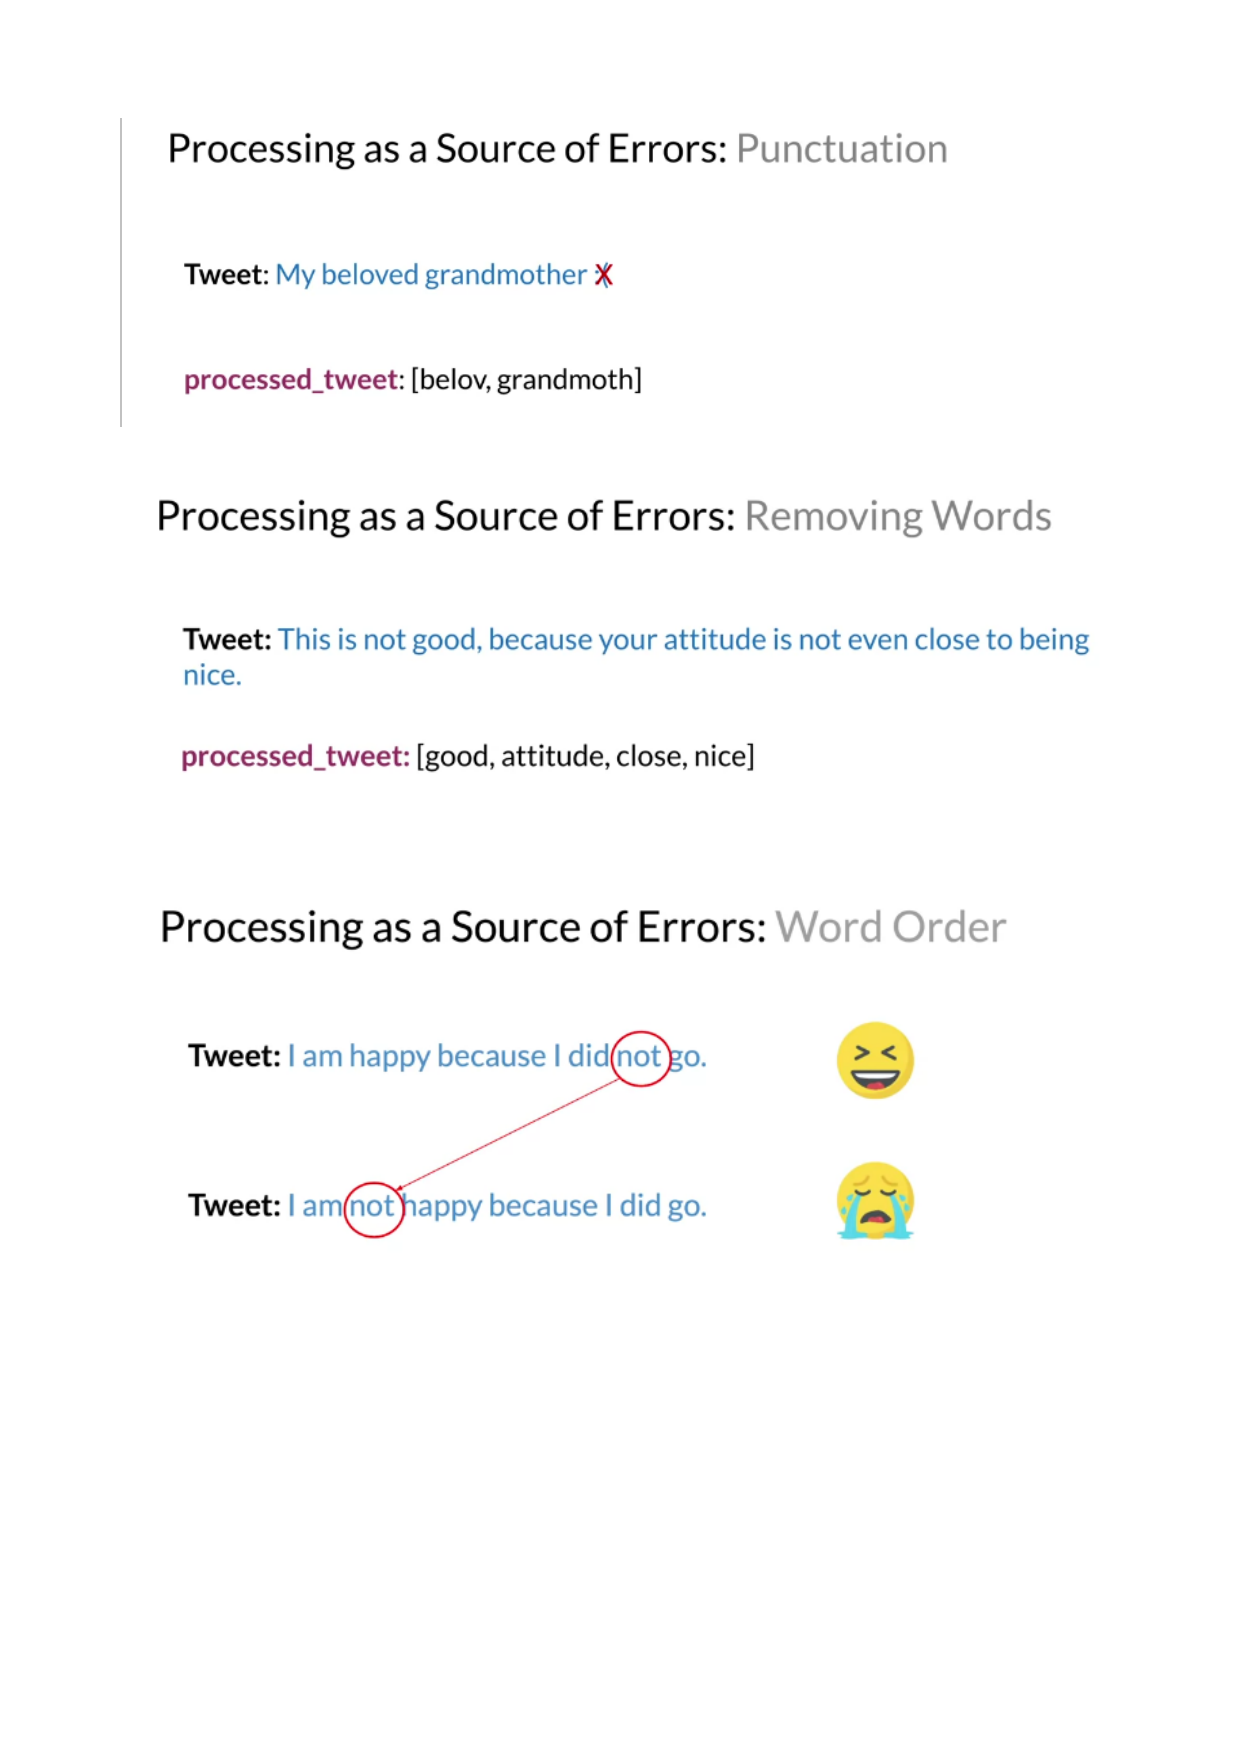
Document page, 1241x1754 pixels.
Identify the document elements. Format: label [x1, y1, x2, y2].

picture [118, 118, 1123, 427]
picture [118, 483, 1123, 797]
picture [118, 893, 1123, 1263]
